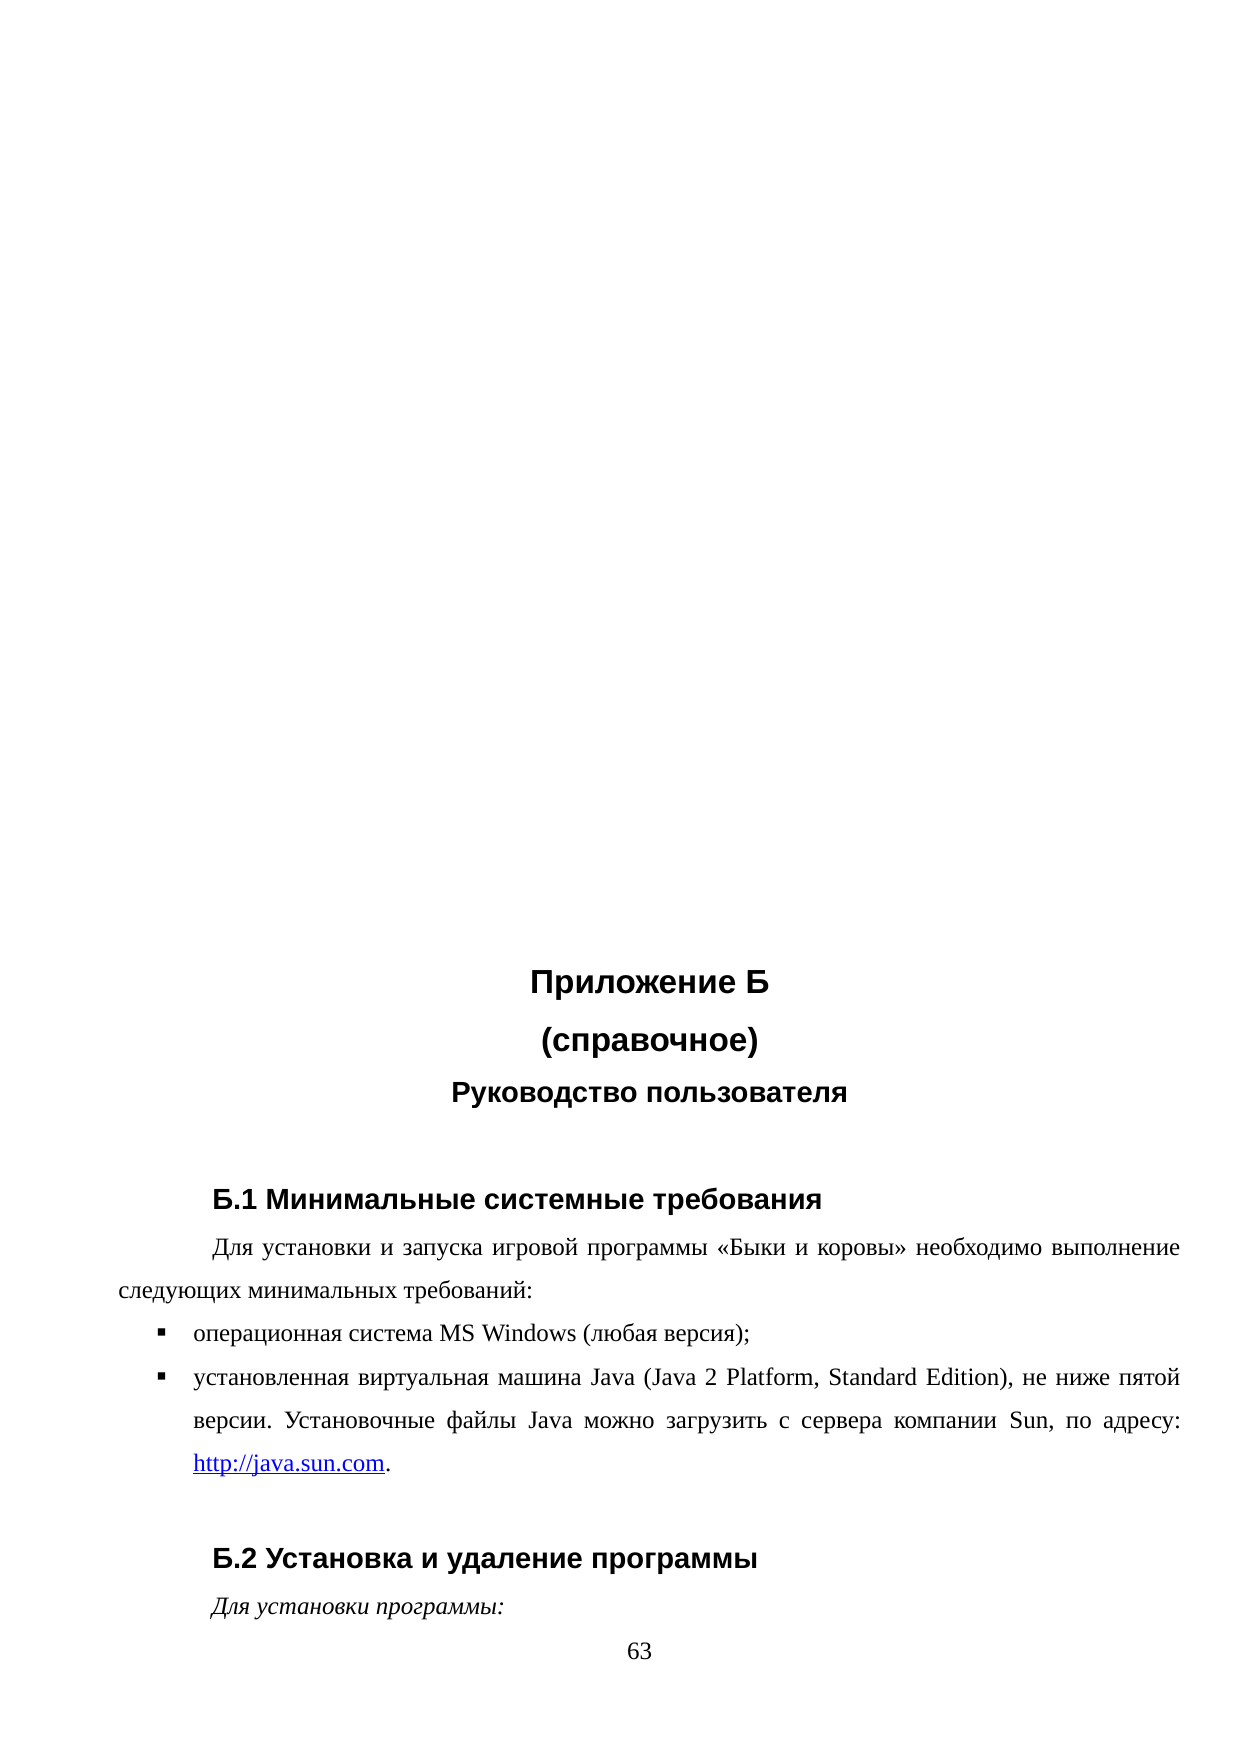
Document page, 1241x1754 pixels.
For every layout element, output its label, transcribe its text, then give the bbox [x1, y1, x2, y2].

list операционная система MS Windows (любая версия); [156, 1318, 1181, 1347]
text Б.1 Минимальные системные требования [212, 1182, 1181, 1215]
subtitle Приложение Б (справочное) Руководство пользователя [118, 962, 1181, 1109]
text Для установки программы: [118, 1591, 1181, 1620]
text Б.2 Установка и удаление программы [212, 1541, 1181, 1574]
text Для установки и запуска игровой программы «Быки и коровы» необходимо выполнение следующих минимальных требований: [118, 1232, 1181, 1304]
list установленная виртуальная машина Java (Java 2 Platform, Standard Edition), не ниже пятой версии. Установочные файлы Java можно загрузить с сервера компании Sun, по адресу: http://java.sun.com. [156, 1362, 1181, 1477]
